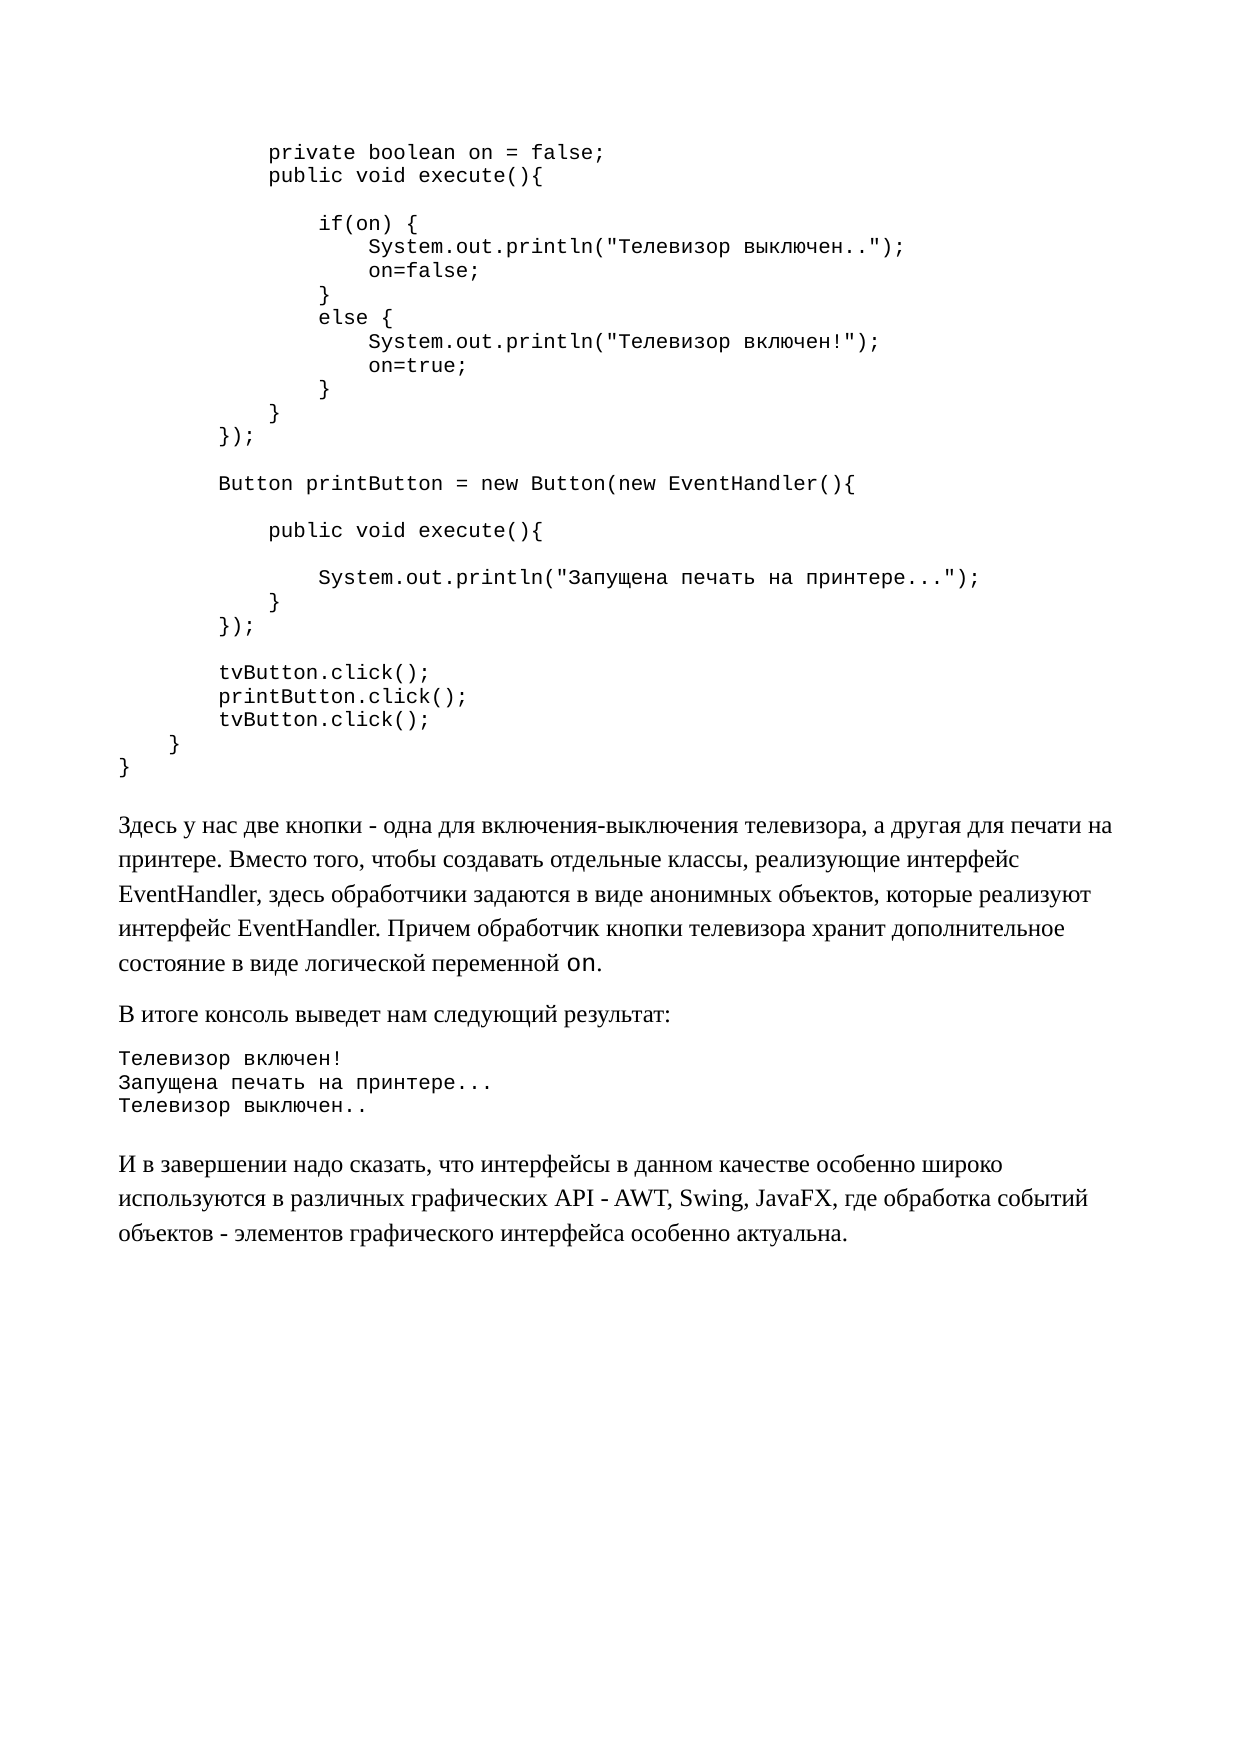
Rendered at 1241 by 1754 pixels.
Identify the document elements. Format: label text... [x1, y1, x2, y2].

text if(on) { [118, 213, 1122, 236]
text }); [118, 615, 1122, 638]
text }); [118, 426, 1122, 449]
text } [118, 378, 1122, 402]
text tvButton.click(); [118, 662, 1122, 686]
text } [118, 402, 1122, 426]
text System.out.println("Телевизор выключен.."); [118, 236, 1122, 260]
text } [118, 591, 1122, 615]
text printButton.click(); [118, 686, 1122, 709]
text } [118, 757, 1122, 780]
text public void execute(){ [118, 165, 1122, 189]
text on=false; [118, 260, 1122, 284]
text } [118, 733, 1122, 757]
text Телевизор включен! [118, 1048, 1122, 1072]
text System.out.println("Телевизор включен!"); [118, 331, 1122, 354]
text on=true; [118, 354, 1122, 378]
text Телевизор выключен.. [118, 1096, 1122, 1119]
text else { [118, 307, 1122, 331]
text private boolean on = false; [118, 142, 1122, 165]
text public void execute(){ [118, 520, 1122, 544]
text Запущена печать на принтере... [118, 1072, 1122, 1096]
text И в завершении надо сказать, что интерфейсы в данном качестве особенно широко используются в различных графических API - AWT, Swing, JavaFX, где обработка событий объектов - элементов графического интерфейса особенно актуальна. [118, 1149, 1122, 1246]
text System.out.println("Запущена печать на принтере..."); [118, 567, 1122, 591]
text } [118, 284, 1122, 307]
text tvButton.click(); [118, 709, 1122, 733]
text Button printButton = new Button(new EventHandler(){ [118, 473, 1122, 496]
text Здесь у нас две кнопки - одна для включения-выключения телевизора, а другая для печати на принтере. Вместо того, чтобы создавать отдельные классы, реализующие интерфейс EventHandler, здесь обработчики задаются в виде анонимных объектов, которые реализуют интерфейс EventHandler. Причем обработчик кнопки телевизора хранит дополнительное состояние в виде логической переменной on. [118, 810, 1122, 978]
text В итоге консоль выведет нам следующий результат: [118, 999, 1122, 1028]
